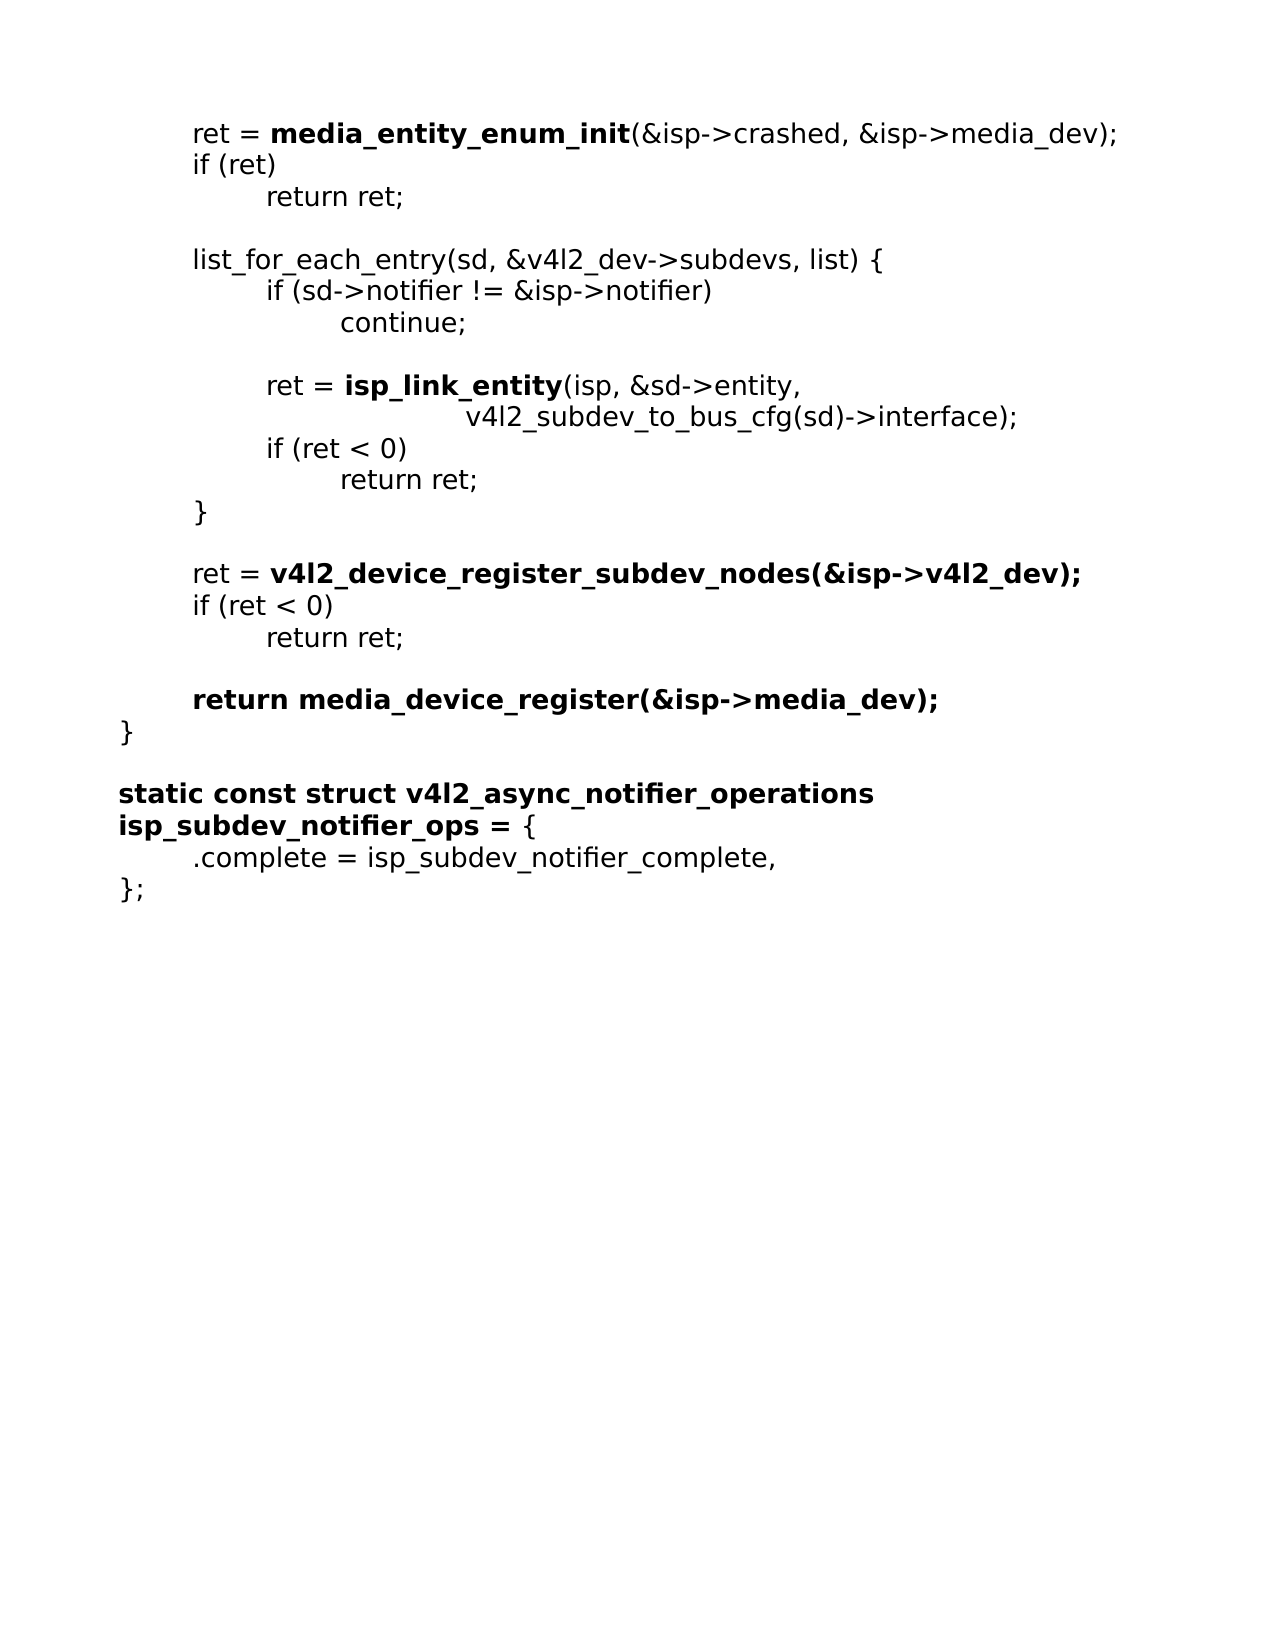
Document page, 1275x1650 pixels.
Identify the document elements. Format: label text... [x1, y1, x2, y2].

text v4l2_subdev_to_bus_cfg(sd)->interface); [118, 401, 1157, 433]
text } [118, 496, 1157, 528]
text if (ret < 0) [118, 433, 1157, 464]
text continue; [118, 307, 1157, 339]
text return media_device_register(&isp->media_dev); [118, 684, 1157, 716]
text .complete = isp_subdev_notifier_complete, [118, 842, 1157, 873]
text } [118, 716, 1157, 748]
text if (sd->notifier != &isp->notifier) [118, 276, 1157, 307]
text list_for_each_entry(sd, &v4l2_dev->subdevs, list) { [118, 244, 1157, 276]
text static const struct v4l2_async_notifier_operations isp_subdev_notifier_ops = { [118, 779, 1157, 842]
text if (ret) [118, 150, 1157, 181]
text ret = v4l2_device_register_subdev_nodes(&isp->v4l2_dev); [118, 559, 1157, 590]
text return ret; [118, 622, 1157, 653]
text }; [118, 873, 1157, 905]
text if (ret < 0) [118, 590, 1157, 622]
text ret = isp_link_entity(isp, &sd->entity, [118, 370, 1157, 401]
text ret = media_entity_enum_init(&isp->crashed, &isp->media_dev); [118, 118, 1157, 150]
text return ret; [118, 181, 1157, 213]
text return ret; [118, 464, 1157, 496]
